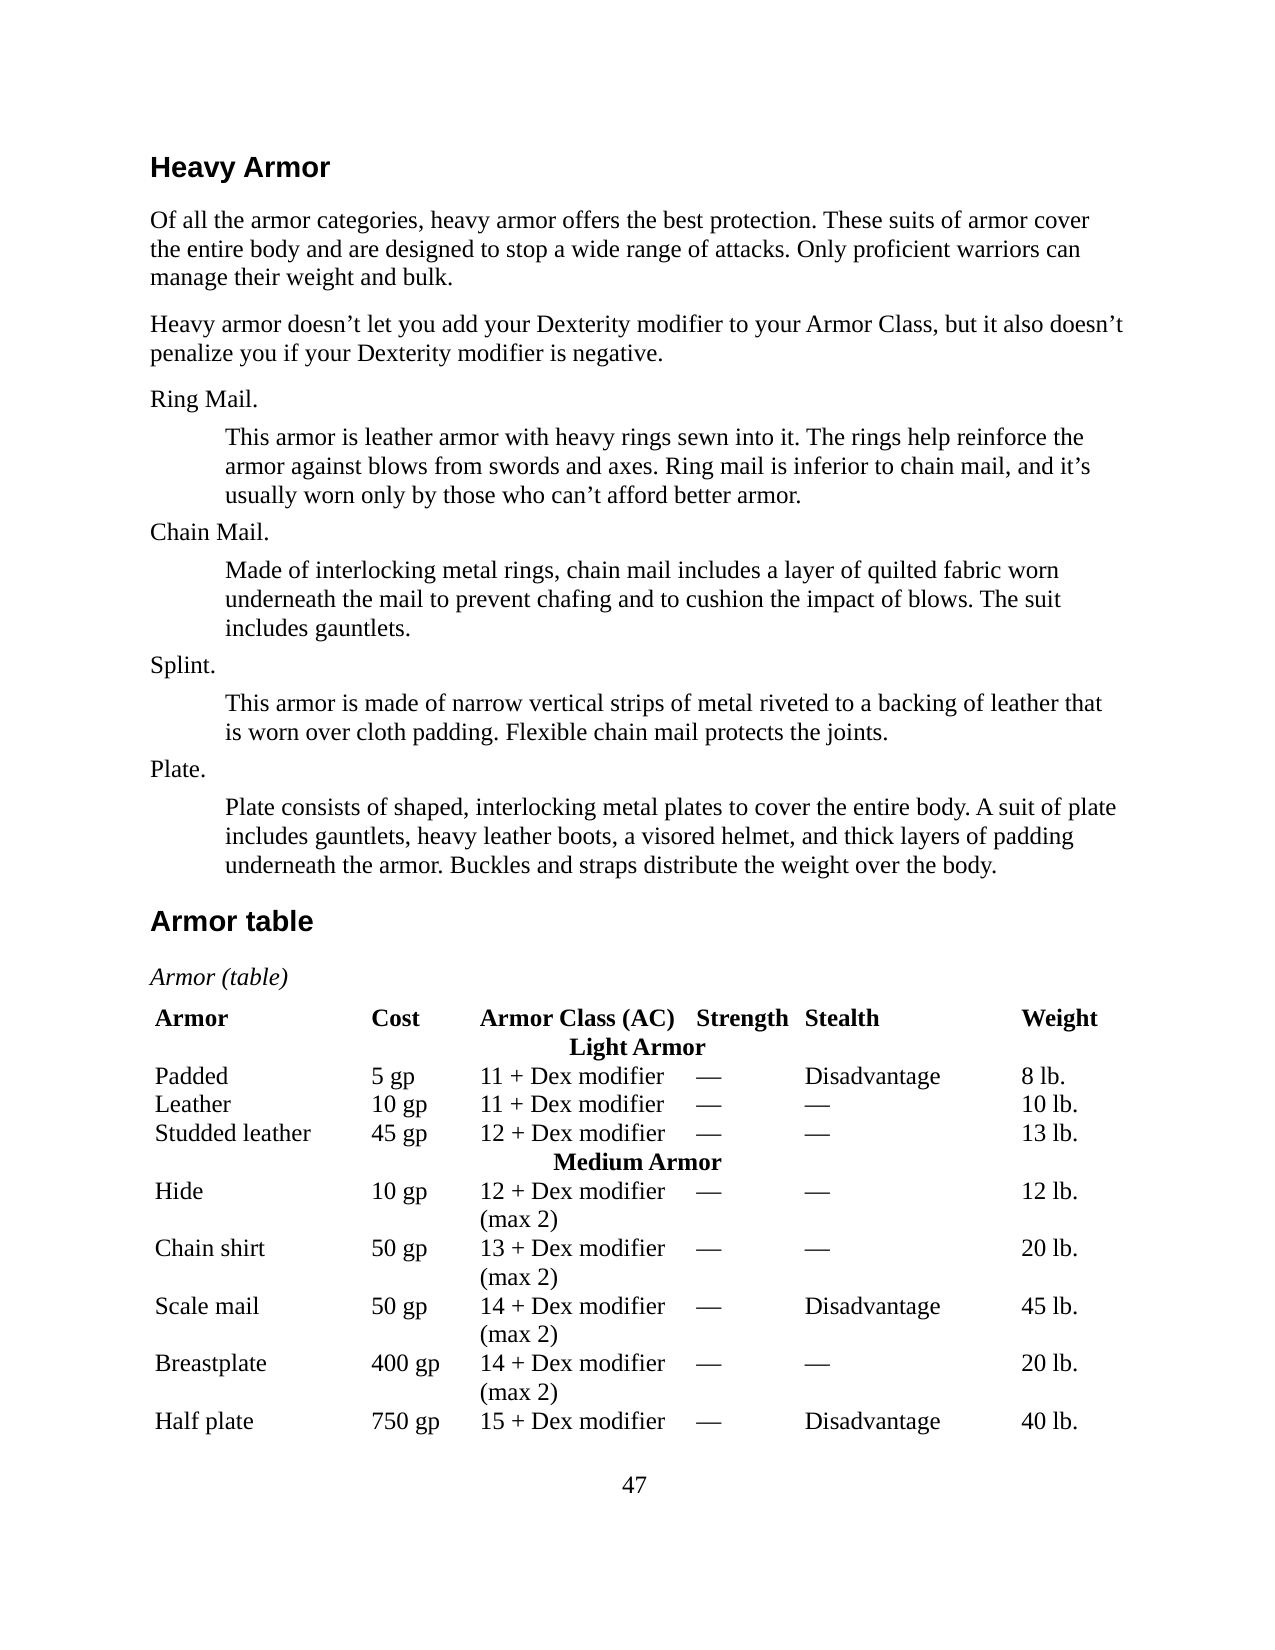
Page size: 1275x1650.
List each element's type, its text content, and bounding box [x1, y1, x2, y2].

table_cell 5 gp [367, 1061, 475, 1089]
table_cell 12 + Dex modifier [475, 1118, 692, 1147]
table_cell 10 gp [367, 1176, 475, 1233]
table_cell — [800, 1348, 1017, 1406]
table_cell — [800, 1090, 1017, 1118]
table_cell 13 lb. [1017, 1118, 1125, 1147]
table_cell Breastplate [150, 1348, 367, 1406]
table_cell 20 lb. [1017, 1348, 1125, 1406]
table_cell 10 gp [367, 1090, 475, 1118]
table_header Armor Class (AC) [475, 1003, 692, 1032]
table_cell Padded [150, 1061, 367, 1089]
table_cell — [692, 1090, 800, 1118]
text Armor (table) [150, 962, 1125, 991]
table_header Strength [692, 1003, 800, 1032]
table_cell — [692, 1061, 800, 1089]
table_cell — [692, 1233, 800, 1291]
table_cell — [800, 1118, 1017, 1147]
table_cell Disadvantage [800, 1291, 1017, 1348]
table_cell Disadvantage [800, 1406, 1017, 1434]
text Splint. [150, 650, 1125, 679]
text Ring Mail. [150, 384, 1125, 413]
table_cell 14 + Dex modifier (max 2) [475, 1348, 692, 1406]
table_cell — [800, 1233, 1017, 1291]
text Made of interlocking metal rings, chain mail includes a layer of quilted fabric worn underneath the mail to prevent chafing and to cushion the impact of blows. The suit includes gauntlets. [225, 555, 1125, 641]
table_cell Medium Armor [150, 1147, 1125, 1176]
table_cell 40 lb. [1017, 1406, 1125, 1434]
table_cell Light Armor [150, 1032, 1125, 1061]
table_cell 11 + Dex modifier [475, 1061, 692, 1089]
table_cell 11 + Dex modifier [475, 1090, 692, 1118]
table_cell — [692, 1118, 800, 1147]
text This armor is leather armor with heavy rings sewn into it. The rings help reinforce the armor against blows from swords and axes. Ring mail is inferior to chain mail, and it’s usually worn only by those who can’t afford better armor. [225, 422, 1125, 508]
subtitle Heavy Armor [150, 150, 1125, 183]
table_cell 400 gp [367, 1348, 475, 1406]
table_cell Half plate [150, 1406, 367, 1434]
text Of all the armor categories, heavy armor offers the best protection. These suits of armor cover the entire body and are designed to stop a wide range of attacks. Only proficient warriors can manage their weight and bulk. [150, 205, 1125, 291]
table_cell 45 gp [367, 1118, 475, 1147]
table_cell Hide [150, 1176, 367, 1233]
table_cell Chain shirt [150, 1233, 367, 1291]
text Plate consists of shaped, interlocking metal plates to cover the entire body. A suit of plate includes gauntlets, heavy leather boots, a visored helmet, and thick layers of padding underneath the armor. Buckles and straps distribute the weight over the body. [225, 792, 1125, 878]
table_cell Disadvantage [800, 1061, 1017, 1089]
table_cell — [692, 1176, 800, 1233]
table_cell 45 lb. [1017, 1291, 1125, 1348]
table_cell 50 gp [367, 1291, 475, 1348]
text Plate. [150, 754, 1125, 783]
table_header Stealth [800, 1003, 1017, 1032]
table_cell — [800, 1176, 1017, 1233]
table_cell 15 + Dex modifier [475, 1406, 692, 1434]
table_cell Leather [150, 1090, 367, 1118]
table_header Weight [1017, 1003, 1125, 1032]
text Heavy armor doesn’t let you add your Dexterity modifier to your Armor Class, but it also doesn’t penalize you if your Dexterity modifier is negative. [150, 309, 1125, 367]
table_cell 14 + Dex modifier (max 2) [475, 1291, 692, 1348]
table_cell Scale mail [150, 1291, 367, 1348]
table_cell — [692, 1291, 800, 1348]
text Chain Mail. [150, 517, 1125, 546]
table_cell 12 lb. [1017, 1176, 1125, 1233]
table_cell — [692, 1348, 800, 1406]
table_cell 20 lb. [1017, 1233, 1125, 1291]
table_cell 10 lb. [1017, 1090, 1125, 1118]
table_cell 50 gp [367, 1233, 475, 1291]
text This armor is made of narrow vertical strips of metal riveted to a backing of leather that is worn over cloth padding. Flexible chain mail protects the joints. [225, 688, 1125, 746]
table_cell 750 gp [367, 1406, 475, 1434]
table_cell 12 + Dex modifier (max 2) [475, 1176, 692, 1233]
table_cell — [692, 1406, 800, 1434]
table_cell 13 + Dex modifier (max 2) [475, 1233, 692, 1291]
table_cell Studded leather [150, 1118, 367, 1147]
table_header Cost [367, 1003, 475, 1032]
subtitle Armor table [150, 903, 1125, 937]
table_header Armor [150, 1003, 367, 1032]
table_cell 8 lb. [1017, 1061, 1125, 1089]
